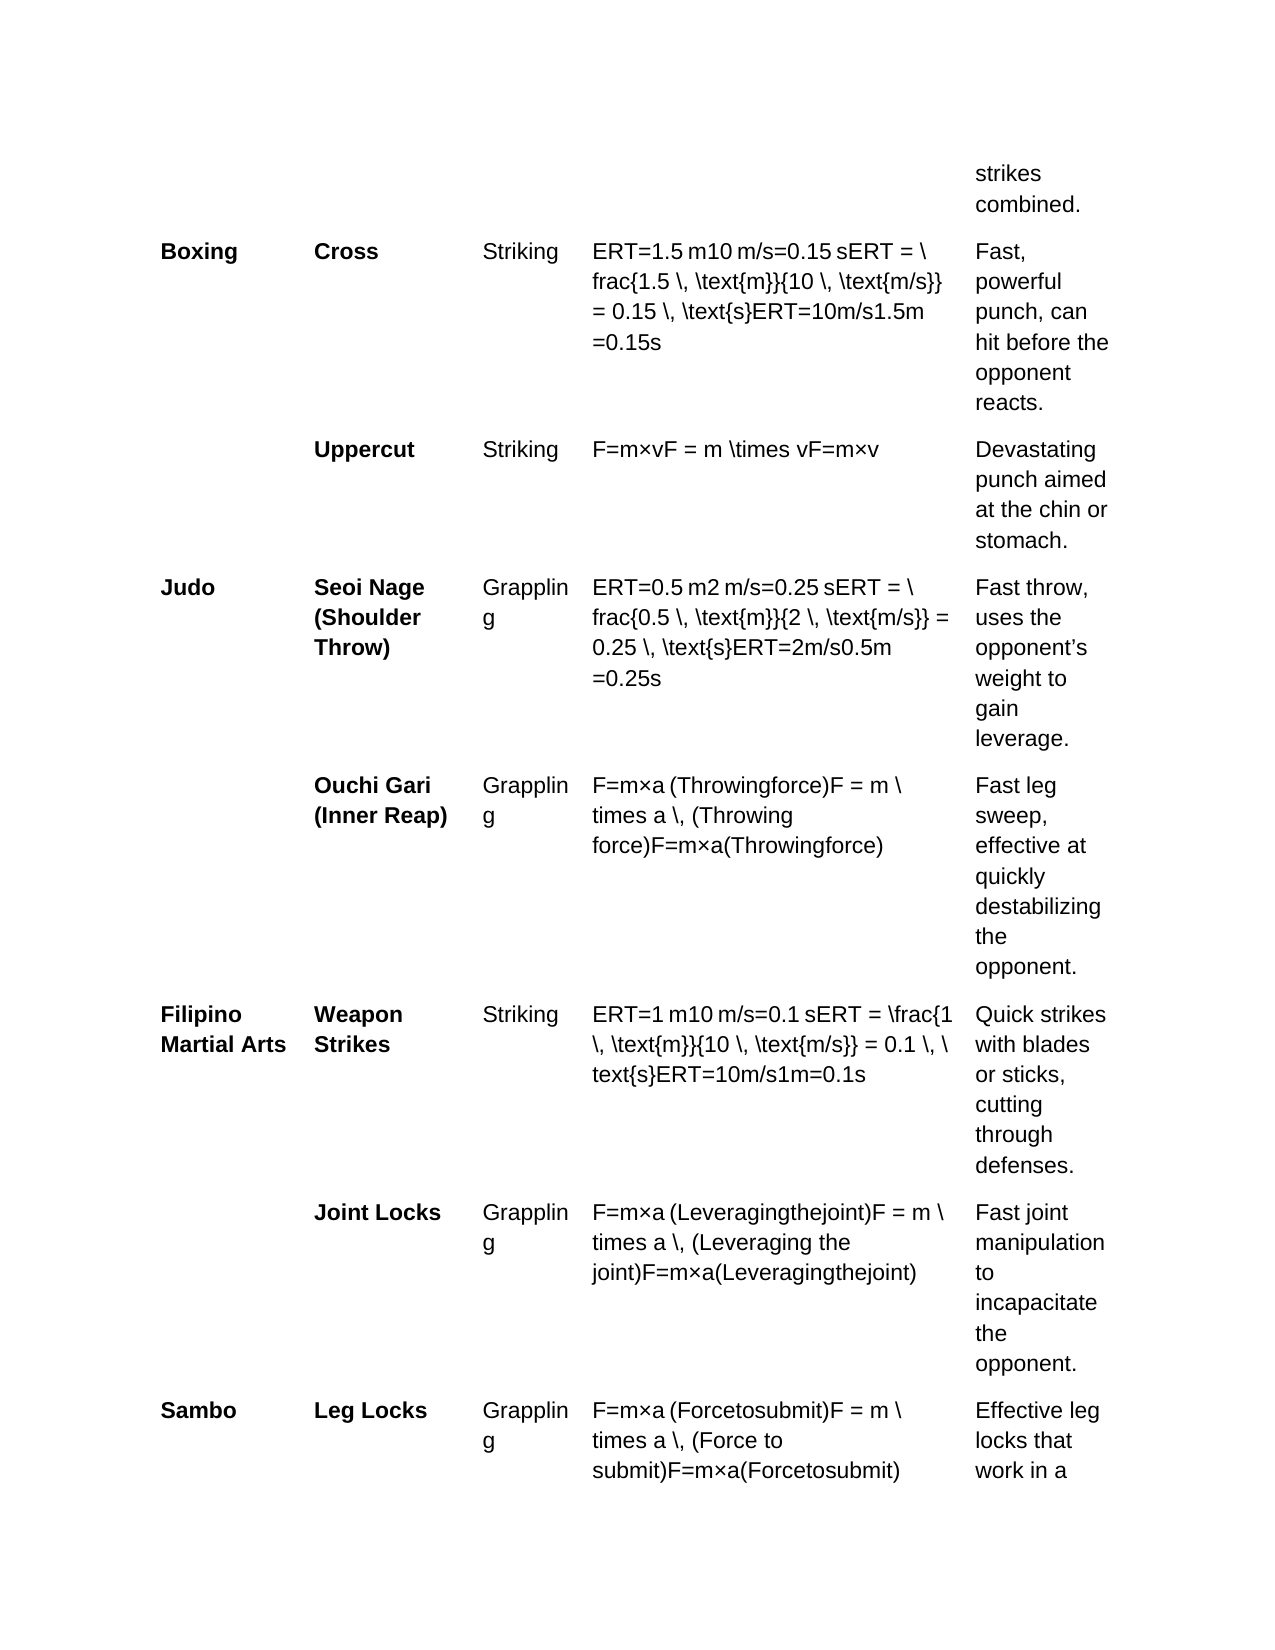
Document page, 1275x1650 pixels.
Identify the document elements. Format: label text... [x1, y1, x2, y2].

table_cell Seoi Nage (Shoulder Throw) [304, 564, 472, 762]
table_cell strikes combined. [965, 150, 1125, 227]
table_cell Leg Locks [304, 1387, 472, 1500]
table_cell Grappling [472, 762, 582, 990]
table_cell Grappling [472, 1387, 582, 1500]
table_cell Effective leg locks that work in a [965, 1387, 1125, 1500]
table_cell Fast joint manipulation to incapacitate the opponent. [965, 1188, 1125, 1387]
table_cell Striking [472, 426, 582, 563]
table_cell Striking [472, 990, 582, 1188]
table_cell Fast leg sweep, effective at quickly destabilizing the opponent. [965, 762, 1125, 990]
table_cell [150, 150, 303, 227]
table_cell Cross [304, 228, 472, 426]
table_cell [150, 762, 303, 990]
table_cell Boxing [150, 228, 303, 426]
table_cell F=m×a (Leveragingthejoint)F = m \times a \, (Leveraging the joint)F=m×a(Leveragingthejoint) [582, 1188, 965, 1387]
table_cell Weapon Strikes [304, 990, 472, 1188]
table_cell Devastating punch aimed at the chin or stomach. [965, 426, 1125, 563]
table_cell ERT=1 m10 m/s=0.1 sERT = \frac{1 \, \text{m}}{10 \, \text{m/s}} = 0.1 \, \text{s}ERT=10m/s1m​=0.1s [582, 990, 965, 1188]
table_cell Grappling [472, 1188, 582, 1387]
table_cell Grappling [472, 564, 582, 762]
table_cell [472, 150, 582, 227]
table_cell F=m×a (Forcetosubmit)F = m \times a \, (Force to submit)F=m×a(Forcetosubmit) [582, 1387, 965, 1500]
table_cell Sambo [150, 1387, 303, 1500]
table_cell Striking [472, 228, 582, 426]
table_cell [304, 150, 472, 227]
table_cell Quick strikes with blades or sticks, cutting through defenses. [965, 990, 1125, 1188]
table_cell Joint Locks [304, 1188, 472, 1387]
table_cell Fast, powerful punch, can hit before the opponent reacts. [965, 228, 1125, 426]
table_cell [582, 150, 965, 227]
table_cell ERT=0.5 m2 m/s=0.25 sERT = \frac{0.5 \, \text{m}}{2 \, \text{m/s}} = 0.25 \, \text{s}ERT=2m/s0.5m​=0.25s [582, 564, 965, 762]
table_cell F=m×vF = m \times vF=m×v [582, 426, 965, 563]
table_cell Fast throw, uses the opponent’s weight to gain leverage. [965, 564, 1125, 762]
table_cell Ouchi Gari (Inner Reap) [304, 762, 472, 990]
table_cell ERT=1.5 m10 m/s=0.15 sERT = \frac{1.5 \, \text{m}}{10 \, \text{m/s}} = 0.15 \, \text{s}ERT=10m/s1.5m​=0.15s [582, 228, 965, 426]
table_cell [150, 1188, 303, 1387]
table_cell Uppercut [304, 426, 472, 563]
table_cell Judo [150, 564, 303, 762]
table_cell F=m×a (Throwingforce)F = m \times a \, (Throwing force)F=m×a(Throwingforce) [582, 762, 965, 990]
table_cell Filipino Martial Arts [150, 990, 303, 1188]
table_cell [150, 426, 303, 563]
